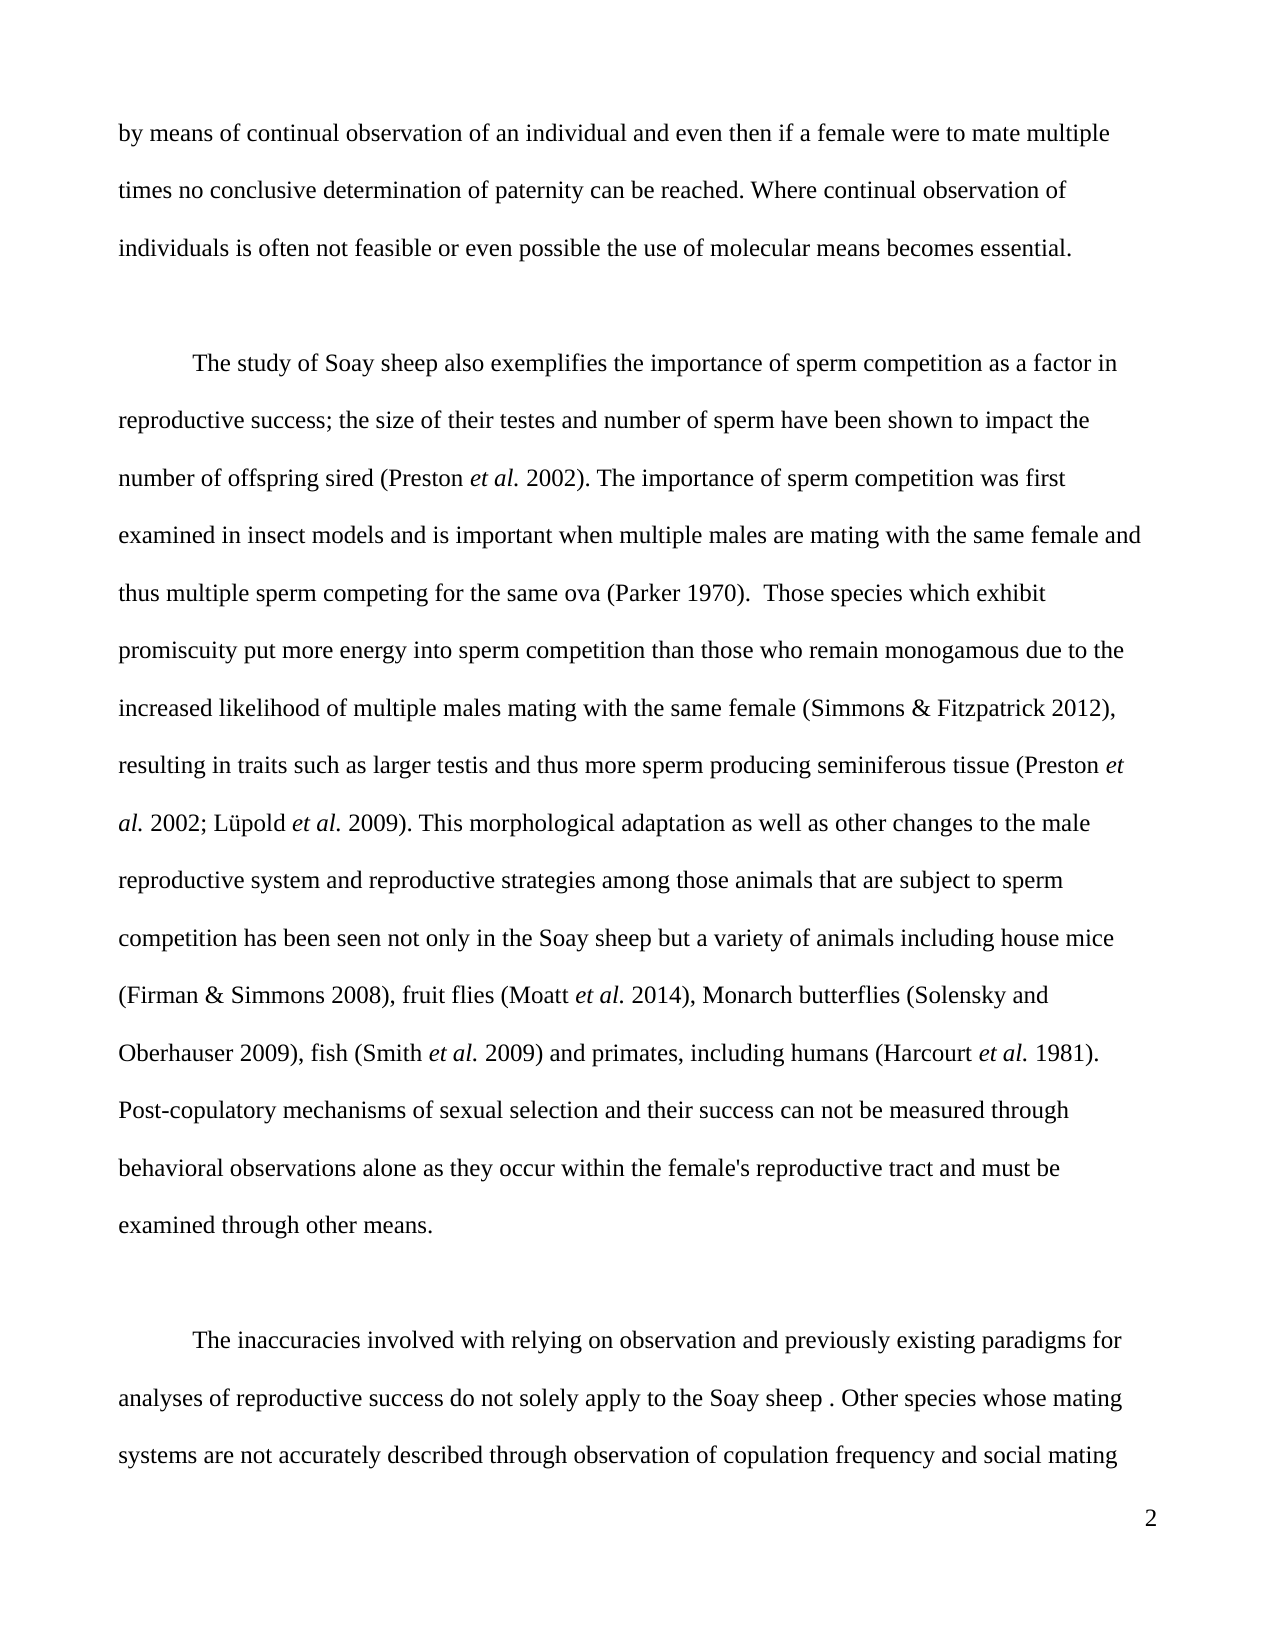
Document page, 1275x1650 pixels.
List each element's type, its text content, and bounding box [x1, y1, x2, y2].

text The study of Soay sheep also exemplifies the importance of sperm competition as a factor in reproductive success; the size of their testes and number of sperm have been shown to impact the number of offspring sired (Preston et al. 2002). The importance of sperm competition was first examined in insect models and is important when multiple males are mating with the same female and thus multiple sperm competing for the same ova (Parker 1970). Those species which exhibit promiscuity put more energy into sperm competition than those who remain monogamous due to the increased likelihood of multiple males mating with the same female (Simmons & Fitzpatrick 2012), resulting in traits such as larger testis and thus more sperm producing seminiferous tissue (Preston et al. 2002; Lüpold et al. 2009). This morphological adaptation as well as other changes to the male reproductive system and reproductive strategies among those animals that are subject to sperm competition has been seen not only in the Soay sheep but a variety of animals including house mice (Firman & Simmons 2008), fruit flies (Moatt et al. 2014), Monarch butterflies (Solensky and Oberhauser 2009), fish (Smith et al. 2009) and primates, including humans (Harcourt et al. 1981). Post-copulatory mechanisms of sexual selection and their success can not be measured through behavioral observations alone as they occur within the female's reproductive tract and must be examined through other means. [118, 348, 1157, 1239]
text The inaccuracies involved with relying on observation and previously existing paradigms for analyses of reproductive success do not solely apply to the Soay sheep . Other species whose mating systems are not accurately described through observation of copulation frequency and social mating [118, 1326, 1157, 1469]
text by means of continual observation of an individual and even then if a female were to mate multiple times no conclusive determination of paternity can be reached. Where continual observation of individuals is often not feasible or even possible the use of molecular means becomes essential. [118, 118, 1157, 262]
